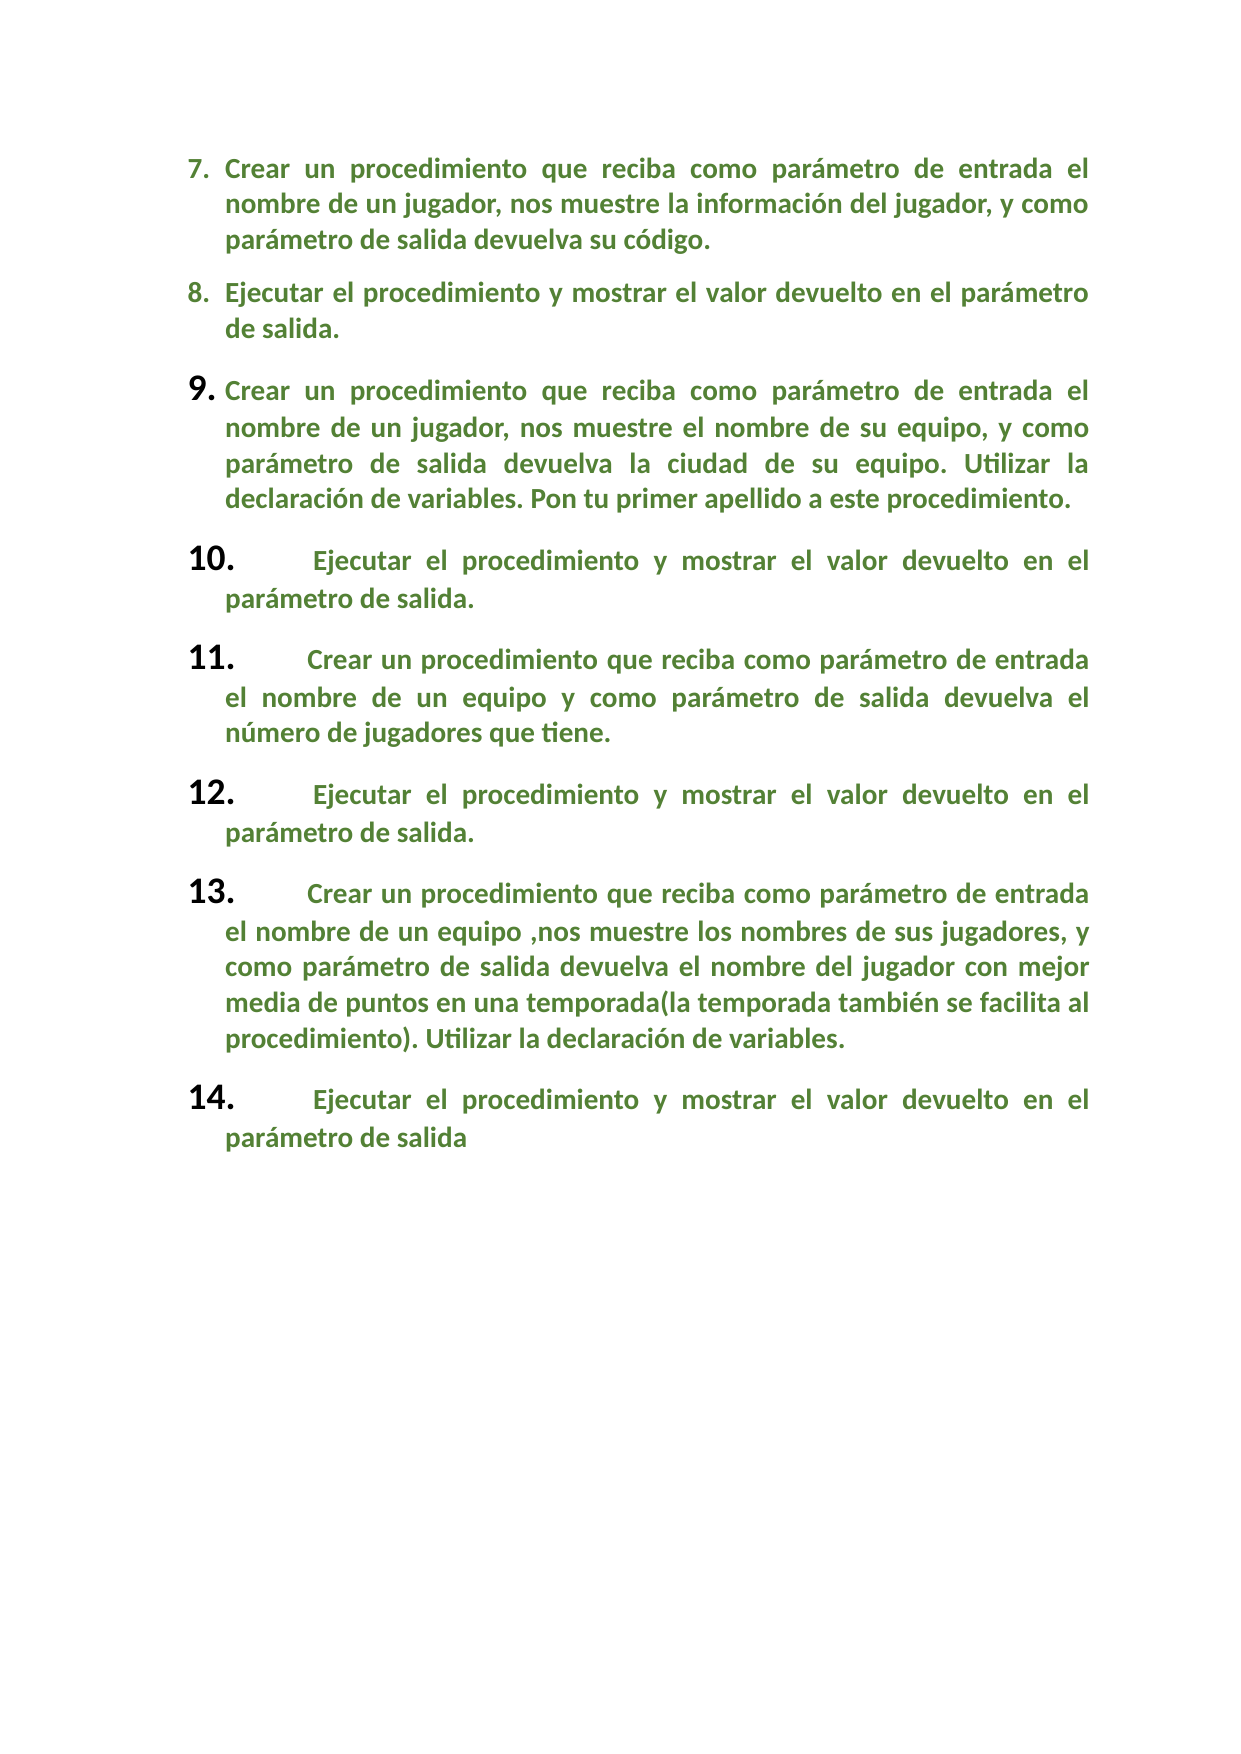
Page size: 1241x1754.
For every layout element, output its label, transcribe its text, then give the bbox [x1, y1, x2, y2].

list Crear un procedimiento que reciba como parámetro de entrada el nombre de un jugador, nos muestre el nombre de su equipo, y como parámetro de salida devuelva la ciudad de su equipo. Utilizar la declaración de variables. Pon tu primer apellido a este procedimiento. [187, 363, 1090, 516]
list Crear un procedimiento que reciba como parámetro de entrada el nombre de un jugador, nos muestre la información del jugador, y como parámetro de salida devuelva su código. [187, 150, 1090, 257]
list Crear un procedimiento que reciba como parámetro de entrada el nombre de un equipo ,nos muestre los nombres de sus jugadores, y como parámetro de salida devuelva el nombre del jugador con mejor media de puntos en una temporada(la temporada también se facilita al procedimiento). Utilizar la declaración de variables. [187, 867, 1090, 1055]
list Ejecutar el procedimiento y mostrar el valor devuelto en el parámetro de salida [187, 1073, 1090, 1154]
list Ejecutar el procedimiento y mostrar el valor devuelto en el parámetro de salida. [187, 534, 1090, 615]
list Crear un procedimiento que reciba como parámetro de entrada el nombre de un equipo y como parámetro de salida devuelva el número de jugadores que tiene. [187, 633, 1090, 750]
list Ejecutar el procedimiento y mostrar el valor devuelto en el parámetro de salida. [187, 274, 1090, 346]
list Ejecutar el procedimiento y mostrar el valor devuelto en el parámetro de salida. [187, 768, 1090, 849]
